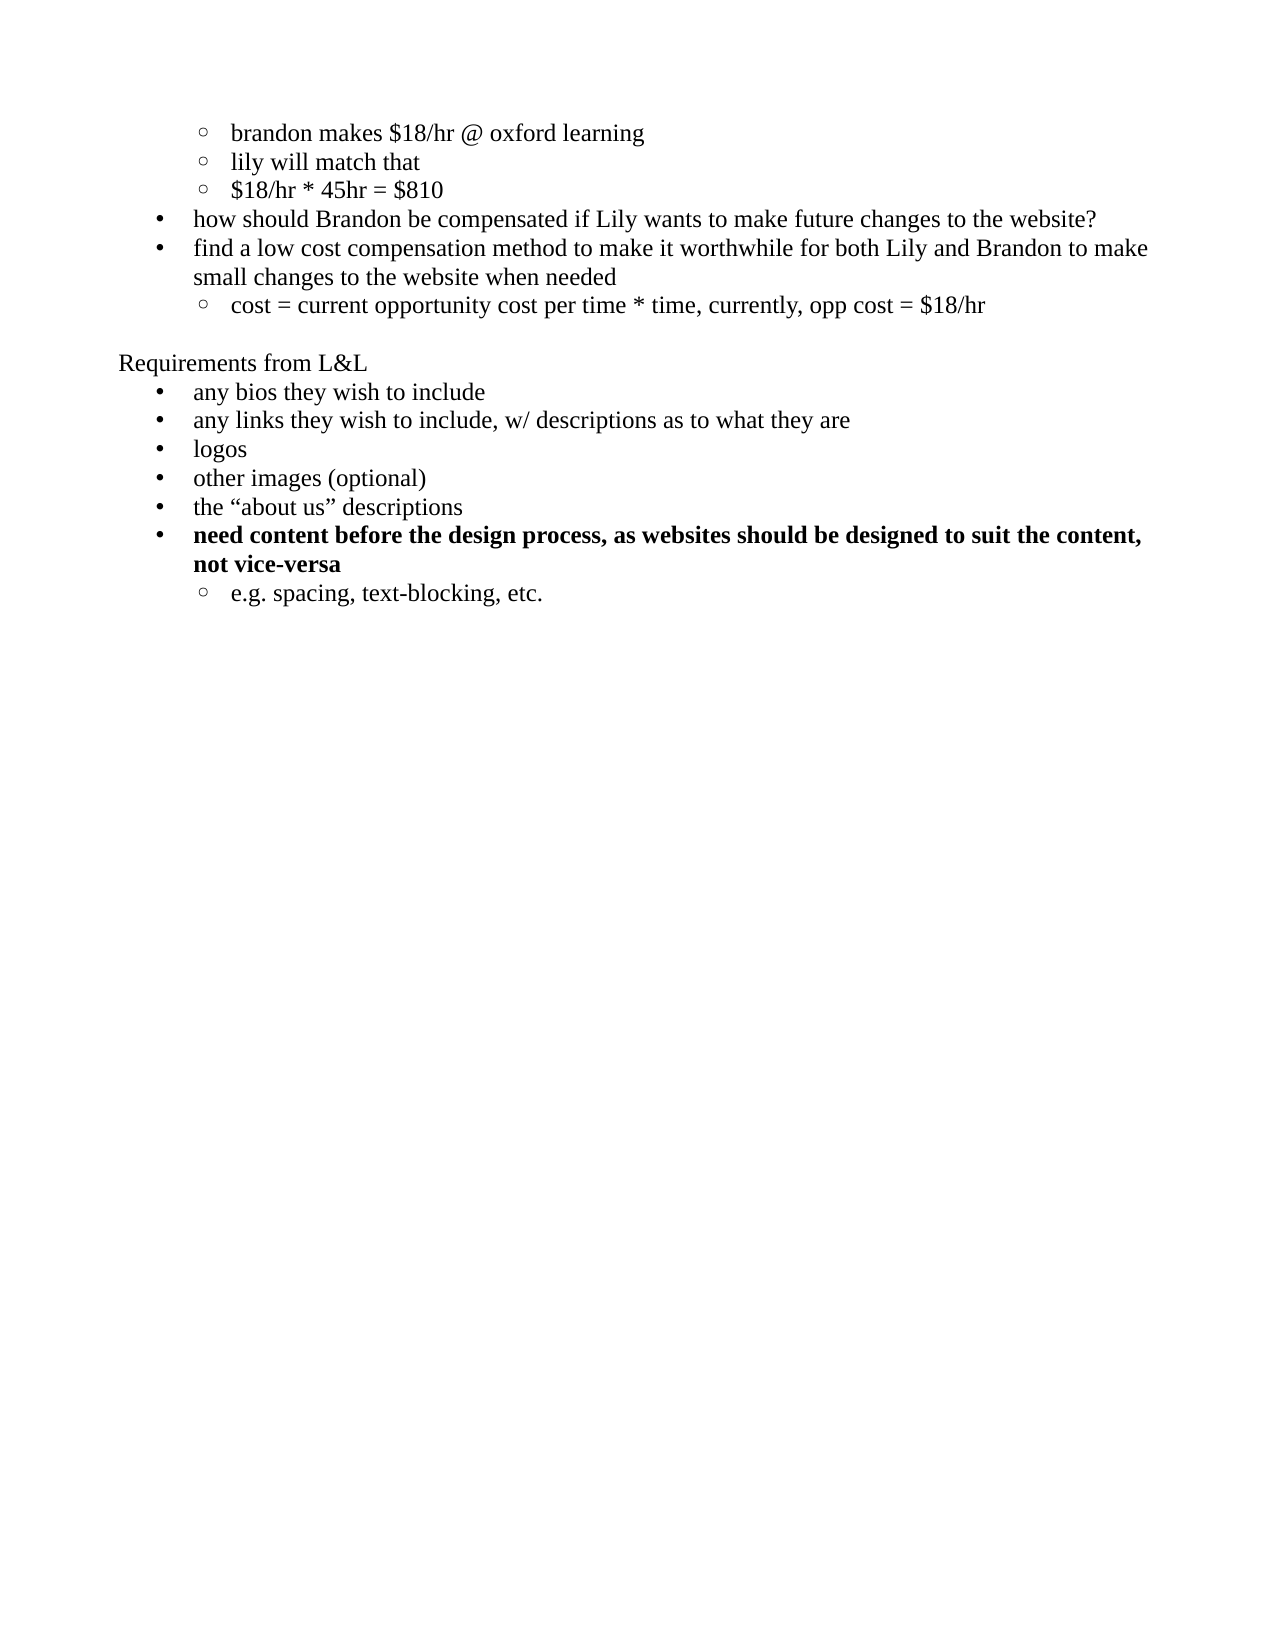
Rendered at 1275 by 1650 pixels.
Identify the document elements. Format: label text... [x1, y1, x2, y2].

list logos [156, 434, 1157, 463]
list other images (optional) [156, 463, 1157, 492]
list any bios they wish to include [156, 377, 1157, 406]
list any links they wish to include, w/ descriptions as to what they are [156, 406, 1157, 434]
list need content before the design process, as websites should be designed to suit the content, not vice-versa [156, 521, 1157, 578]
text Requirements from L&L [118, 348, 1157, 377]
list brandon makes $18/hr @ oxford learning [193, 118, 1157, 147]
list find a low cost compensation method to make it worthwhile for both Lily and Brandon to make small changes to the website when needed [156, 233, 1157, 291]
list cost = current opportunity cost per time * time, currently, opp cost = $18/hr [193, 291, 1157, 319]
list how should Brandon be compensated if Lily wants to make future changes to the website? [156, 204, 1157, 233]
list the “about us” descriptions [156, 492, 1157, 521]
list lily will match that [193, 147, 1157, 176]
list $18/hr * 45hr = $810 [193, 176, 1157, 204]
list e.g. spacing, text-blocking, etc. [193, 578, 1157, 607]
